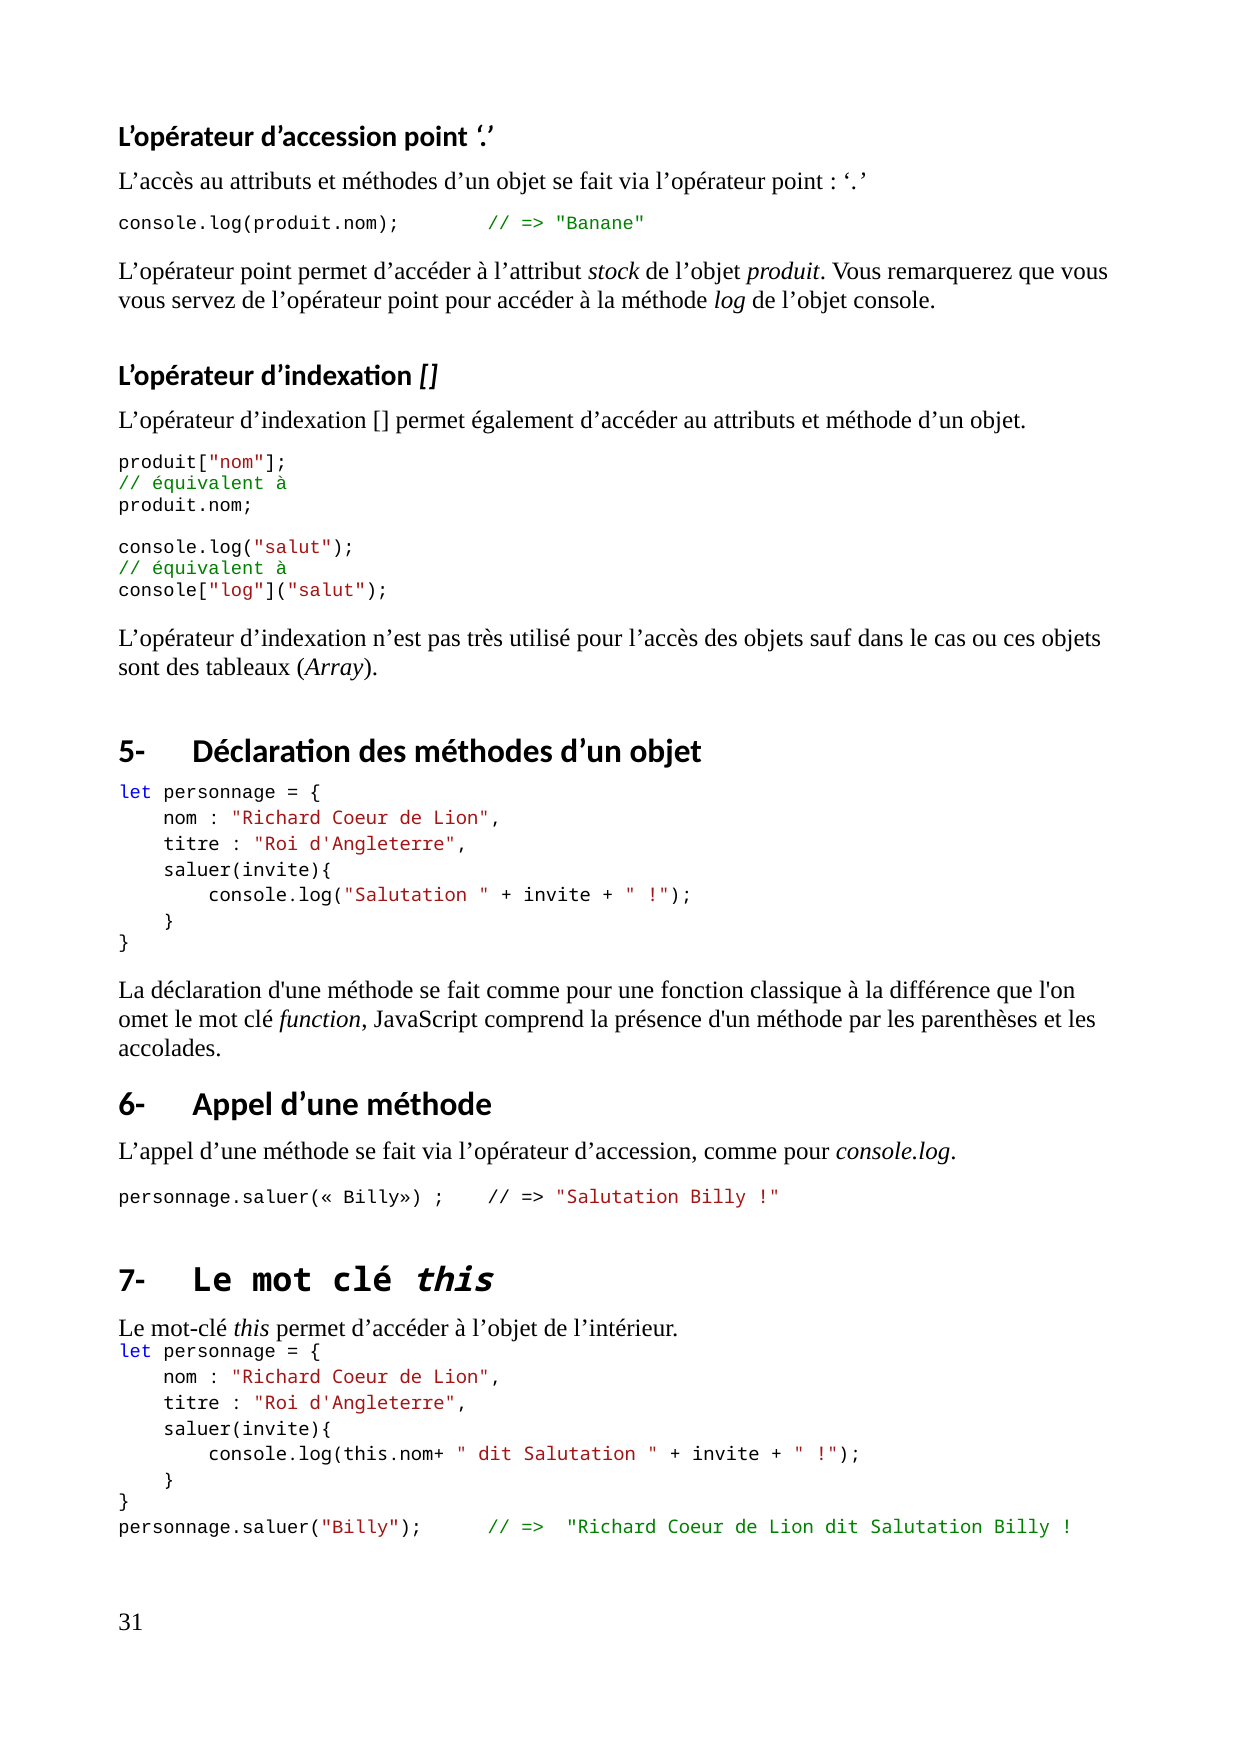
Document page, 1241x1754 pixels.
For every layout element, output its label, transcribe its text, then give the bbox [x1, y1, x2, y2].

text produit.nom; [118, 495, 1122, 517]
text titre : "Roi d'Angleterre", [118, 1389, 1122, 1415]
text L’opérateur point permet d’accéder à l’attribut stock de l’objet produit. Vous remarquerez que vous vous servez de l’opérateur point pour accéder à la méthode log de l’objet console. [118, 256, 1122, 314]
text L’appel d’une méthode se fait via l’opérateur d’accession, comme pour console.log. [118, 1136, 1122, 1165]
text let personnage = { [118, 783, 1122, 804]
subtitle Déclaration des méthodes d’un objet [118, 730, 1122, 771]
text personnage.saluer(« Billy») ; // => "Salutation Billy !" [118, 1183, 1122, 1209]
text } [118, 1492, 1122, 1513]
subtitle L’opérateur d’accession point ‘.’ [118, 118, 1122, 154]
text console.log("Salutation " + invite + " !"); [118, 882, 1122, 907]
subtitle Appel d’une méthode [118, 1083, 1122, 1123]
text console["log"]("salut"); [118, 580, 1122, 602]
text L’opérateur d’indexation [] permet également d’accéder au attributs et méthode d’un objet. [118, 405, 1122, 434]
text produit["nom"]; [118, 453, 1122, 474]
text nom : "Richard Coeur de Lion", [118, 1363, 1122, 1389]
text personnage.saluer("Billy"); // => "Richard Coeur de Lion dit Salutation Billy ! [118, 1513, 1122, 1539]
text L’opérateur d’indexation n’est pas très utilisé pour l’accès des objets sauf dans le cas ou ces objets sont des tableaux (Array). [118, 623, 1122, 680]
text console.log("salut"); [118, 538, 1122, 559]
text saluer(invite){ [118, 856, 1122, 882]
text console.log(produit.nom); // => "Banane" [118, 214, 1122, 235]
text nom : "Richard Coeur de Lion", [118, 804, 1122, 830]
text } [118, 1466, 1122, 1492]
text let personnage = { [118, 1342, 1122, 1363]
text La déclaration d'une méthode se fait comme pour une fonction classique à la différence que l'on omet le mot clé function, JavaScript comprend la présence d'un méthode par les parenthèses et les accolades. [118, 976, 1122, 1062]
text Le mot-clé this permet d’accéder à l’objet de l’intérieur. [118, 1313, 1122, 1342]
text // équivalent à [118, 559, 1122, 580]
text titre : "Roi d'Angleterre", [118, 830, 1122, 856]
text // équivalent à [118, 474, 1122, 495]
text L’accès au attributs et méthodes d’un objet se fait via l’opérateur point : ‘.’ [118, 166, 1122, 195]
text console.log(this.nom+ " dit Salutation " + invite + " !"); [118, 1441, 1122, 1466]
subtitle L’opérateur d’indexation [] [118, 357, 1122, 393]
subtitle Le mot clé this [118, 1256, 1122, 1301]
text } [118, 933, 1122, 954]
text saluer(invite){ [118, 1415, 1122, 1441]
text } [118, 907, 1122, 933]
